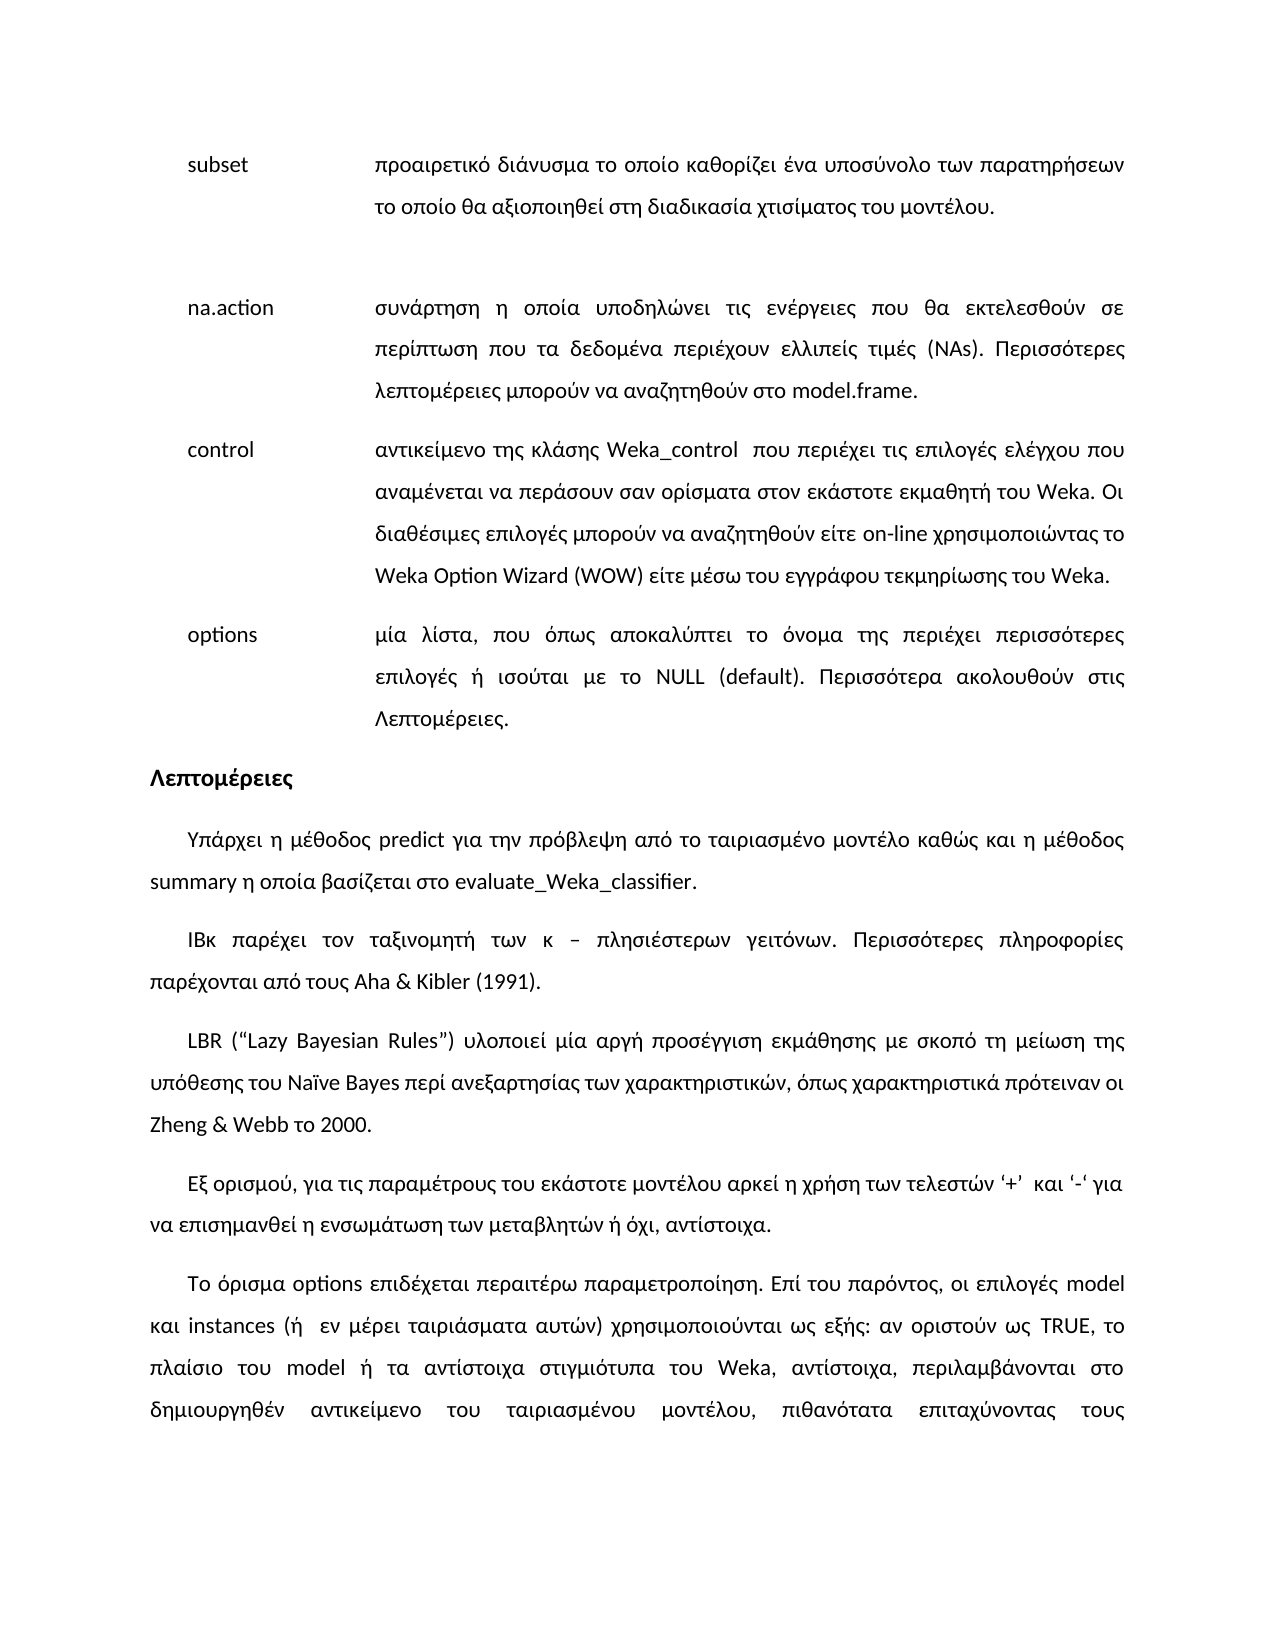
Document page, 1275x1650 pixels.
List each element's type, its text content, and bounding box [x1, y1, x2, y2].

text subset προαιρετικό διάνυσμα το οποίο καθορίζει ένα υποσύνολο των παρατηρήσεων το οποίο θα αξιοποιηθεί στη διαδικασία χτισίματος του μοντέλου. [187, 150, 1125, 262]
text control αντικείμενο της κλάσης Weka_control που περιέχει τις επιλογές ελέγχου που αναμένεται να περάσουν σαν ορίσματα στον εκάστοτε εκμαθητή του Weka. Οι διαθέσιμες επιλογές μπορούν να αναζητηθούν είτε on-line χρησιμοποιώντας το Weka Option Wizard (WOW) είτε μέσω του εγγράφου τεκμηρίωσης του Weka. [187, 435, 1125, 589]
text Υπάρχει η μέθοδος predict για την πρόβλεψη από το ταιριασμένο μοντέλο καθώς και η μέθοδος summary η οποία βασίζεται στο evaluate_Weka_classifier. [150, 825, 1125, 895]
text LBR (“Lazy Bayesian Rules”) υλοποιεί μία αργή προσέγγιση εκμάθησης με σκοπό τη μείωση της υπόθεσης του Naïve Bayes περί ανεξαρτησίας των χαρακτηριστικών, όπως χαρακτηριστικά πρότειναν οι Zheng & Webb το 2000. [150, 1026, 1125, 1138]
text Το όρισμα options επιδέχεται περαιτέρω παραμετροποίηση. Επί του παρόντος, οι επιλογές model και instances (ή εν μέρει ταιριάσματα αυτών) χρησιμοποιούνται ως εξής: αν οριστούν ως TRUE, το πλαίσιο του model ή τα αντίστοιχα στιγμιότυπα του Weka, αντίστοιχα, περιλαμβάνονται στο δημιουργηθέν αντικείμενο του ταιριασμένου μοντέλου, πιθανότατα επιταχύνοντας τους [150, 1269, 1125, 1423]
text Λεπτομέρειες [150, 762, 1125, 793]
text options μία λίστα, που όπως αποκαλύπτει το όνομα της περιέχει περισσότερες επιλογές ή ισούται με το NULL (default). Περισσότερα ακολουθούν στις Λεπτομέρειες. [187, 620, 1125, 732]
text ΙΒκ παρέχει τον ταξινομητή των κ – πλησιέστερων γειτόνων. Περισσότερες πληροφορίες παρέχονται από τους Aha & Kibler (1991). [150, 925, 1125, 995]
text na.action συνάρτηση η οποία υποδηλώνει τις ενέργειες που θα εκτελεσθούν σε περίπτωση που τα δεδομένα περιέχουν ελλιπείς τιμές (NAs). Περισσότερες λεπτομέρειες μπορούν να αναζητηθούν στο model.frame. [187, 293, 1125, 404]
text Εξ ορισμού, για τις παραμέτρους του εκάστοτε μοντέλου αρκεί η χρήση των τελεστών ‘+’ και ‘-‘ για να επισημανθεί η ενσωμάτωση των μεταβλητών ή όχι, αντίστοιχα. [150, 1169, 1125, 1239]
